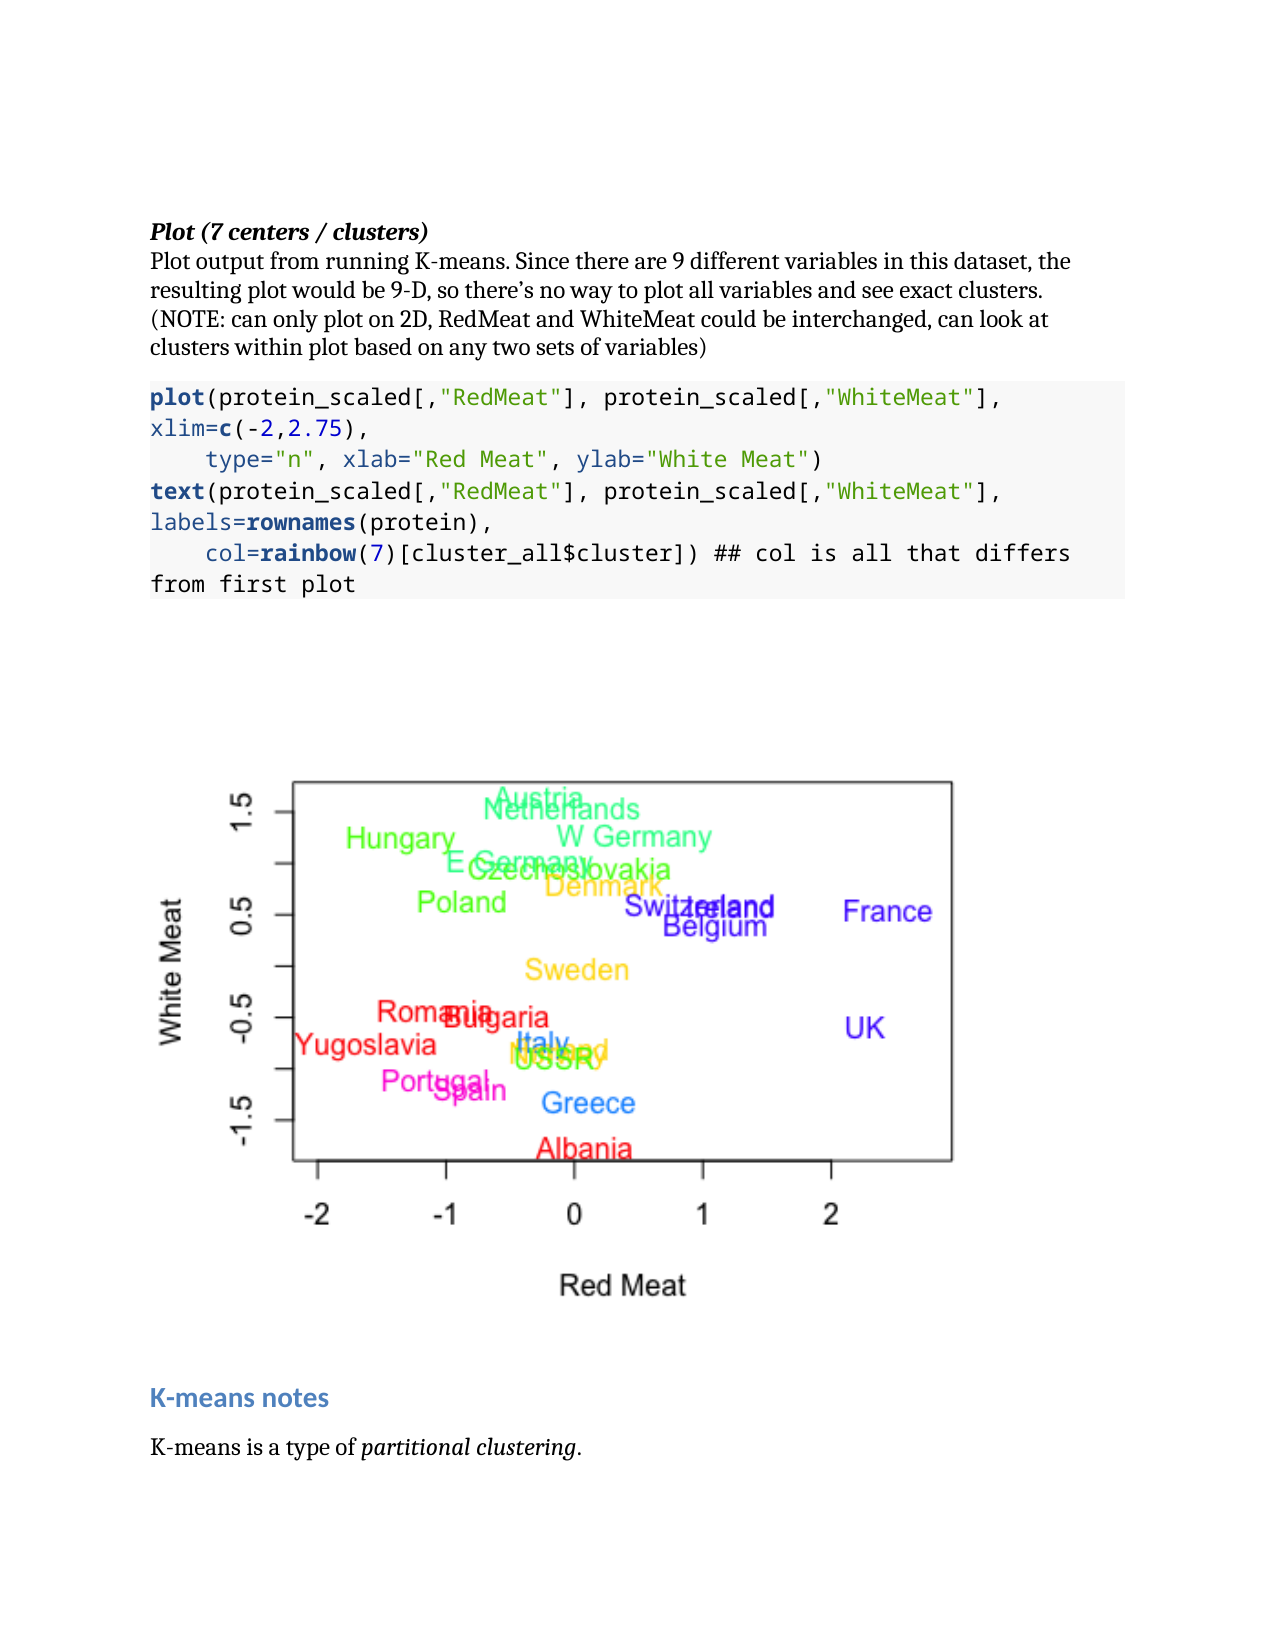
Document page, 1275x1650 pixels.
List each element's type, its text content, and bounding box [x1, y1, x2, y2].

text plot(protein_scaled[,"RedMeat"], protein_scaled[,"WhiteMeat"], xlim=c(-2,2.75), type="n", xlab="Red Meat", ylab="White Meat") text(protein_scaled[,"RedMeat"], protein_scaled[,"WhiteMeat"], labels=rownames(protein), col=rainbow(7)[cluster_all$cluster]) ## col is all that differs from first plot [150, 381, 1125, 599]
text K-means is a type of partitional clustering. [150, 1433, 1125, 1462]
text Plot (7 centers / clusters) Plot output from running K-means. Since there are 9 different variables in this dataset, the resulting plot would be 9-D, so there’s no way to plot all variables and see exact clusters. (NOTE: can only plot on 2D, RedMeat and WhiteMeat could be interchanged, can look at clusters within plot based on any two sets of variables) [150, 218, 1125, 362]
subtitle K-means notes [150, 1379, 1125, 1414]
